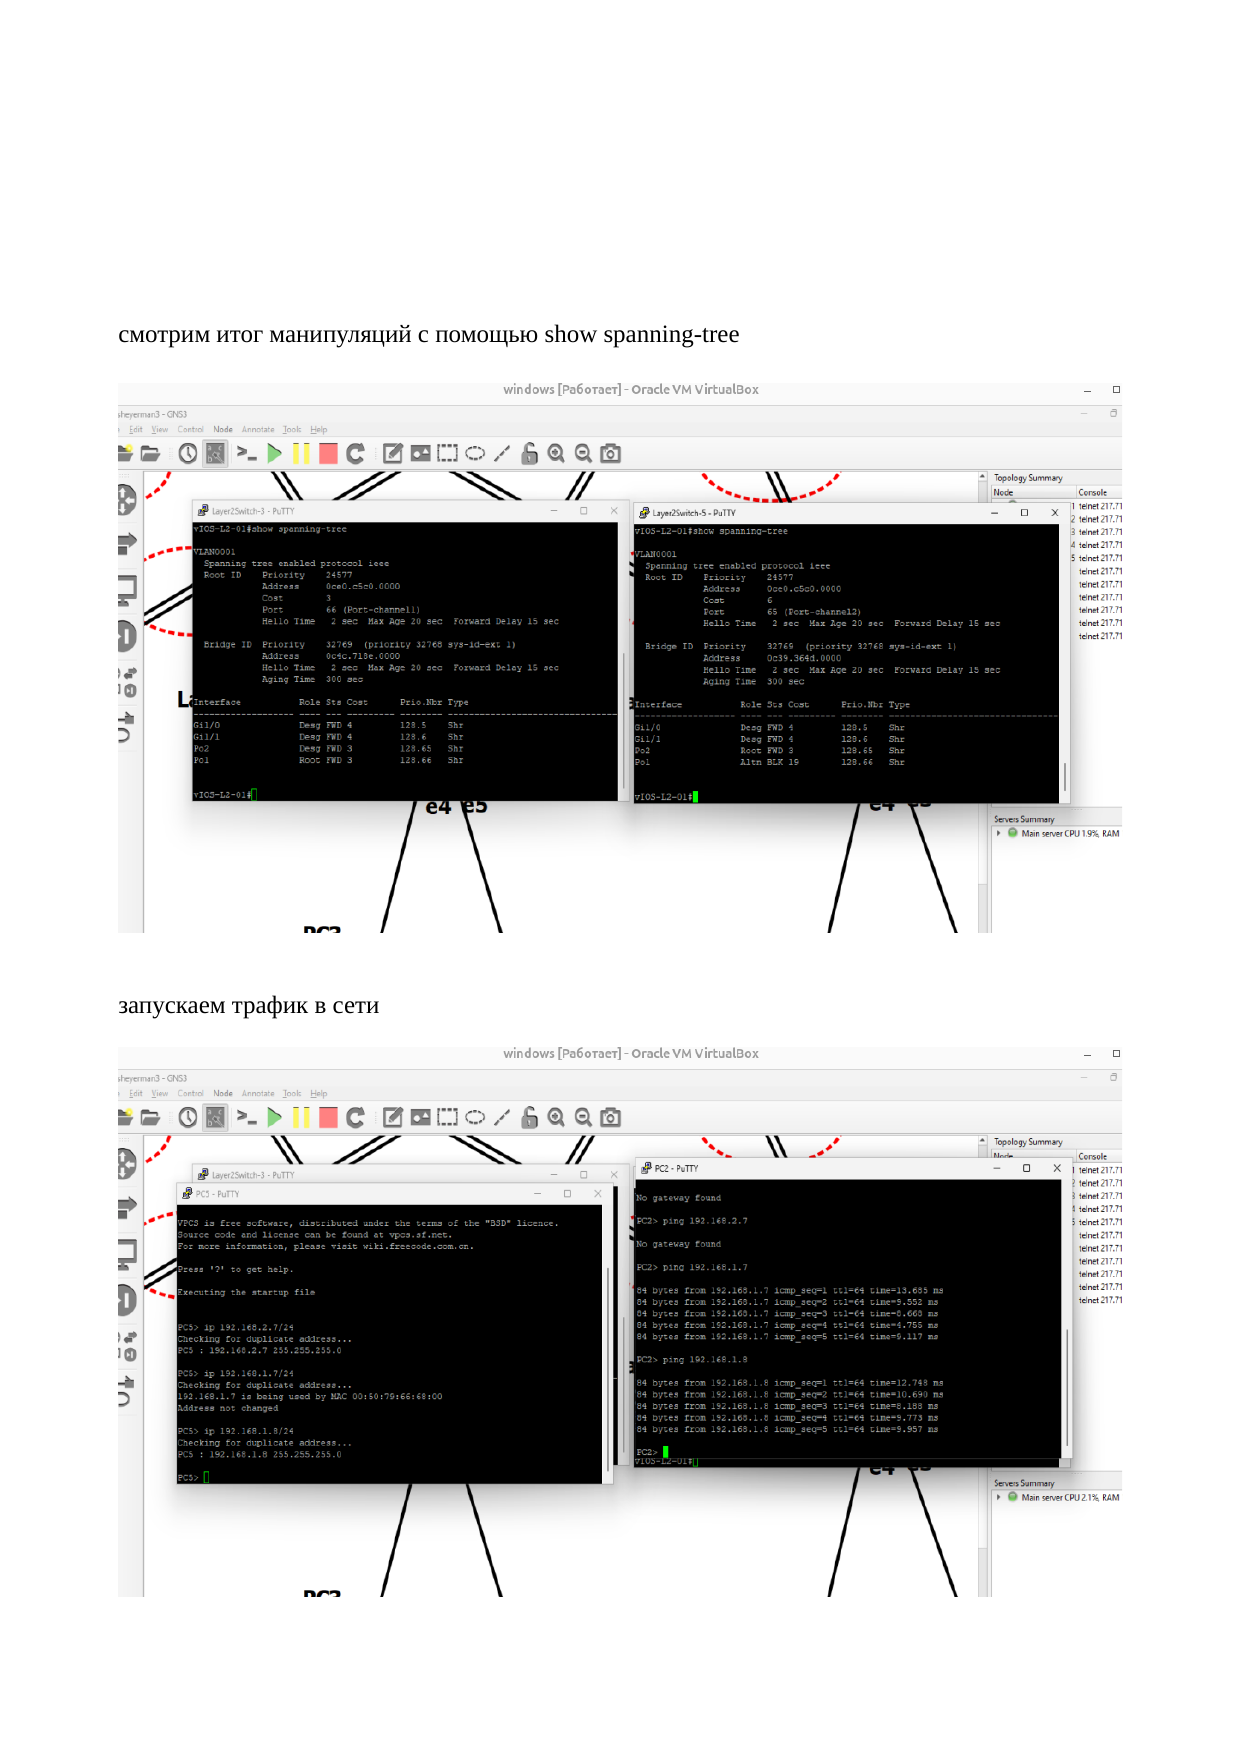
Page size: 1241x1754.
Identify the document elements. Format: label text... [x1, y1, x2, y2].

picture [118, 383, 1123, 933]
picture [118, 1047, 1123, 1597]
text смотрим итог манипуляций с помощью show spanning-tree [118, 319, 1122, 348]
text запускаем трафик в сети [118, 990, 1122, 1018]
